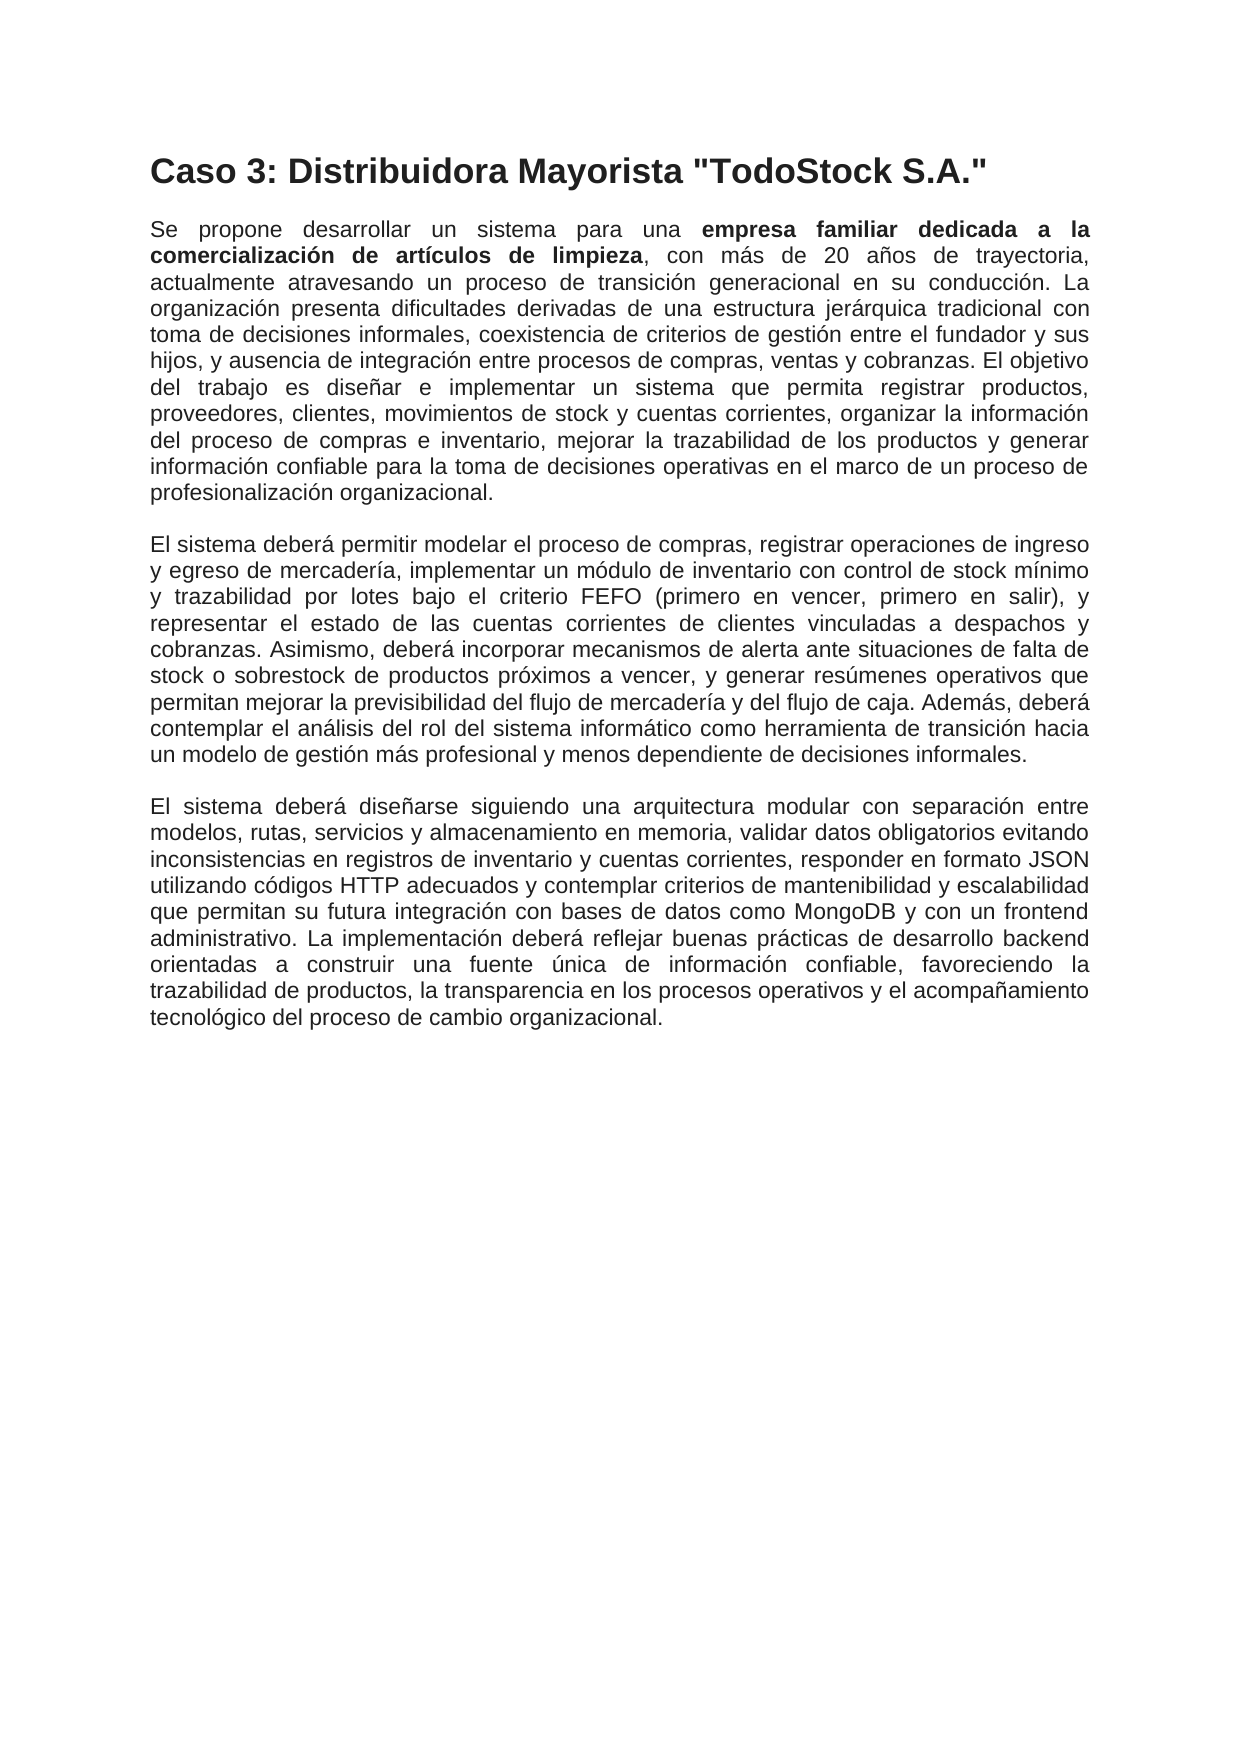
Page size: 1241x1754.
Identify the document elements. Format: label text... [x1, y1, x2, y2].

text El sistema deberá permitir modelar el proceso de compras, registrar operaciones de ingreso y egreso de mercadería, implementar un módulo de inventario con control de stock mínimo y trazabilidad por lotes bajo el criterio FEFO (primero en vencer, primero en salir), y representar el estado de las cuentas corrientes de clientes vinculadas a despachos y cobranzas. Asimismo, deberá incorporar mecanismos de alerta ante situaciones de falta de stock o sobrestock de productos próximos a vencer, y generar resúmenes operativos que permitan mejorar la previsibilidad del flujo de mercadería y del flujo de caja. Además, deberá contemplar el análisis del rol del sistema informático como herramienta de transición hacia un modelo de gestión más profesional y menos dependiente de decisiones informales. [150, 531, 1090, 768]
text El sistema deberá diseñarse siguiendo una arquitectura modular con separación entre modelos, rutas, servicios y almacenamiento en memoria, validar datos obligatorios evitando inconsistencias en registros de inventario y cuentas corrientes, responder en formato JSON utilizando códigos HTTP adecuados y contemplar criterios de mantenibilidad y escalabilidad que permitan su futura integración con bases de datos como MongoDB y con un frontend administrativo. La implementación deberá reflejar buenas prácticas de desarrollo backend orientadas a construir una fuente única de información confiable, favoreciendo la trazabilidad de productos, la transparencia en los procesos operativos y el acompañamiento tecnológico del proceso de cambio organizacional. [150, 793, 1090, 1030]
subtitle Caso 3: Distribuidora Mayorista "TodoStock S.A." [150, 150, 1090, 191]
text Se propone desarrollar un sistema para una empresa familiar dedicada a la comercialización de artículos de limpieza, con más de 20 años de trayectoria, actualmente atravesando un proceso de transición generacional en su conducción. La organización presenta dificultades derivadas de una estructura jerárquica tradicional con toma de decisiones informales, coexistencia de criterios de gestión entre el fundador y sus hijos, y ausencia de integración entre procesos de compras, ventas y cobranzas. El objetivo del trabajo es diseñar e implementar un sistema que permita registrar productos, proveedores, clientes, movimientos de stock y cuentas corrientes, organizar la información del proceso de compras e inventario, mejorar la trazabilidad de los productos y generar información confiable para la toma de decisiones operativas en el marco de un proceso de profesionalización organizacional. [150, 216, 1090, 506]
